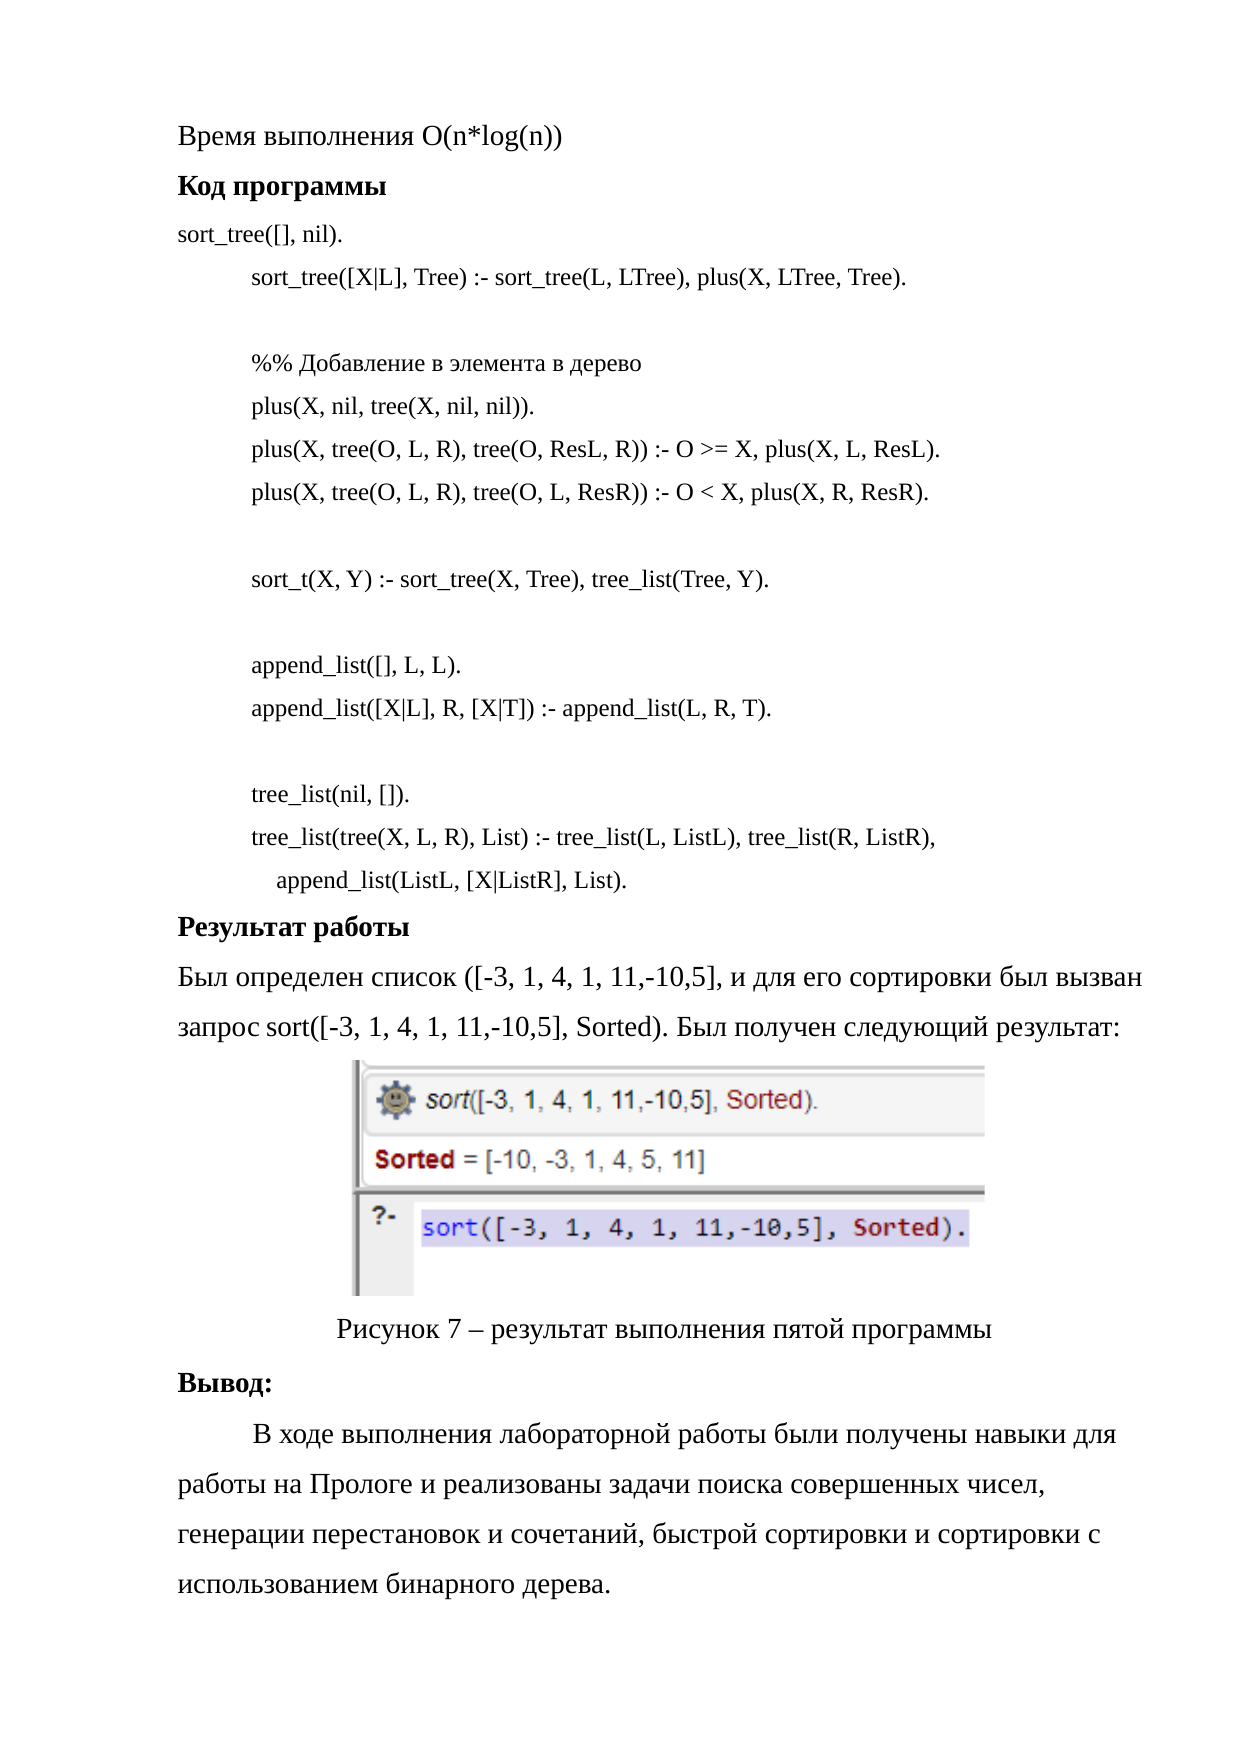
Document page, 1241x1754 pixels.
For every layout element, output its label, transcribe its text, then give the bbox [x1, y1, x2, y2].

text Был определен список ([-3, 1, 4, 1, 11,-10,5], и для его сортировки был вызван запрос sort([-3, 1, 4, 1, 11,-10,5], Sorted). Был получен следующий результат: [177, 959, 1152, 1043]
text plus(X, nil, tree(X, nil, nil)). [177, 391, 1152, 420]
text Код программы [177, 168, 1152, 202]
text plus(X, tree(O, L, R), tree(O, L, ResR)) :- O < X, plus(X, R, ResR). [177, 477, 1152, 506]
text sort_t(X, Y) :- sort_tree(X, Tree), tree_list(Tree, Y). [177, 564, 1152, 592]
text append_list(ListL, [X|ListR], List). [177, 866, 1152, 894]
text Результат работы [177, 909, 1152, 942]
text plus(X, tree(O, L, R), tree(O, ResL, R)) :- O >= X, plus(X, L, ResL). [177, 434, 1152, 463]
text tree_list(nil, []). [177, 779, 1152, 808]
text tree_list(tree(X, L, R), List) :- tree_list(L, ListL), tree_list(R, ListR), [177, 822, 1152, 851]
text Рисунок 7 – результат выполнения пятой программы [177, 1311, 1152, 1344]
text %% Добавление в элемента в дерево [177, 348, 1152, 377]
text Время выполнения O(n*log(n)) [177, 118, 1152, 152]
text sort_tree([X|L], Tree) :- sort_tree(L, LTree), plus(X, LTree, Tree). [177, 262, 1152, 291]
text В ходе выполнения лабораторной работы были получены навыки для работы на Прологе и реализованы задачи поиска совершенных чисел, генерации перестановок и сочетаний, быстрой сортировки и сортировки с использованием бинарного дерева. [177, 1416, 1152, 1600]
text append_list([X|L], R, [X|T]) :- append_list(L, R, T). [177, 693, 1152, 722]
text Вывод: [177, 1365, 1152, 1399]
text sort_tree([], nil). [177, 219, 1152, 247]
text append_list([], L, L). [177, 650, 1152, 679]
picture [610, 1170, 919, 1296]
